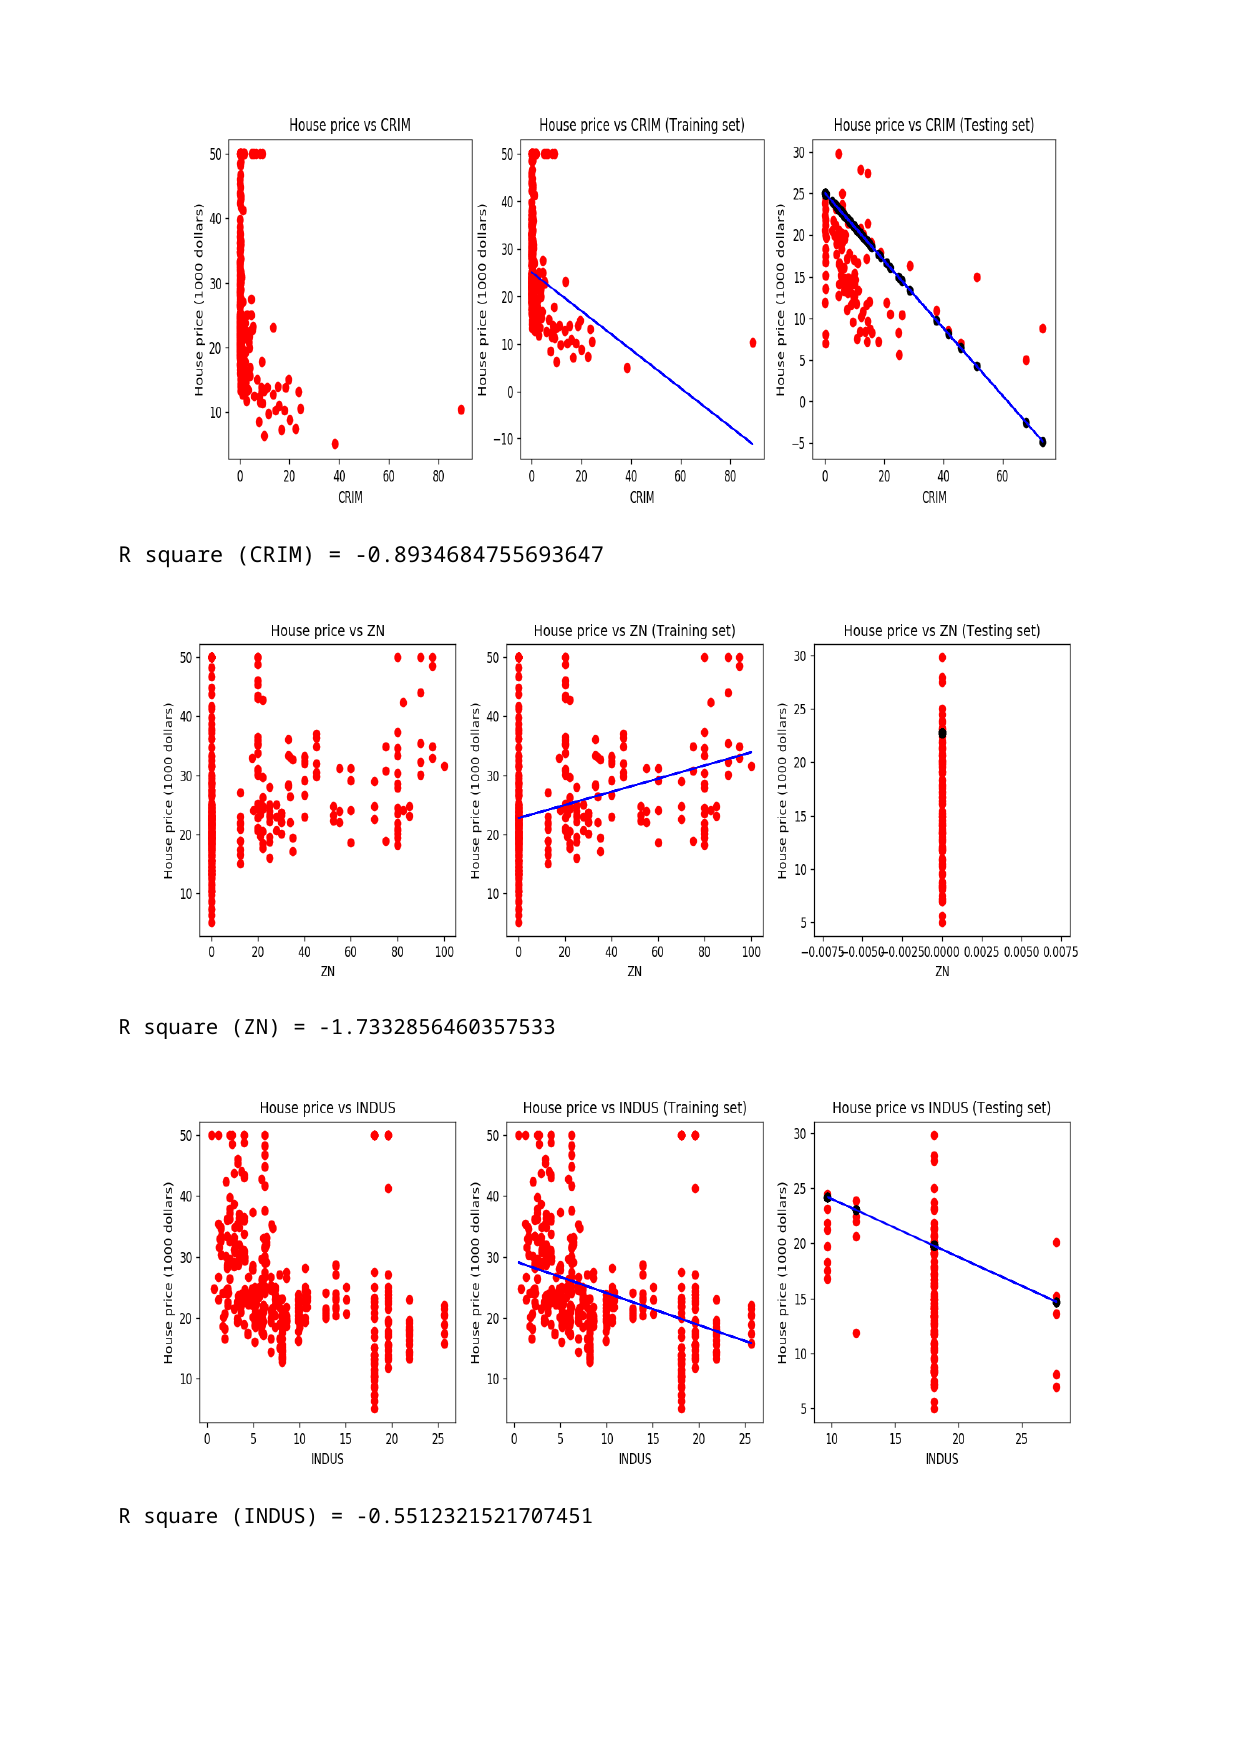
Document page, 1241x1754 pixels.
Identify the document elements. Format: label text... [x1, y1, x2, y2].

text R square (ZN) = -1.7332856460357533 [118, 1012, 1122, 1041]
picture [59, 1073, 1182, 1472]
text R square (CRIM) = -0.8934684755693647 [118, 539, 1122, 569]
text R square (INDUS) = -0.5512321521707451 [118, 1501, 1122, 1529]
picture [59, 598, 1182, 984]
picture [95, 88, 1162, 511]
